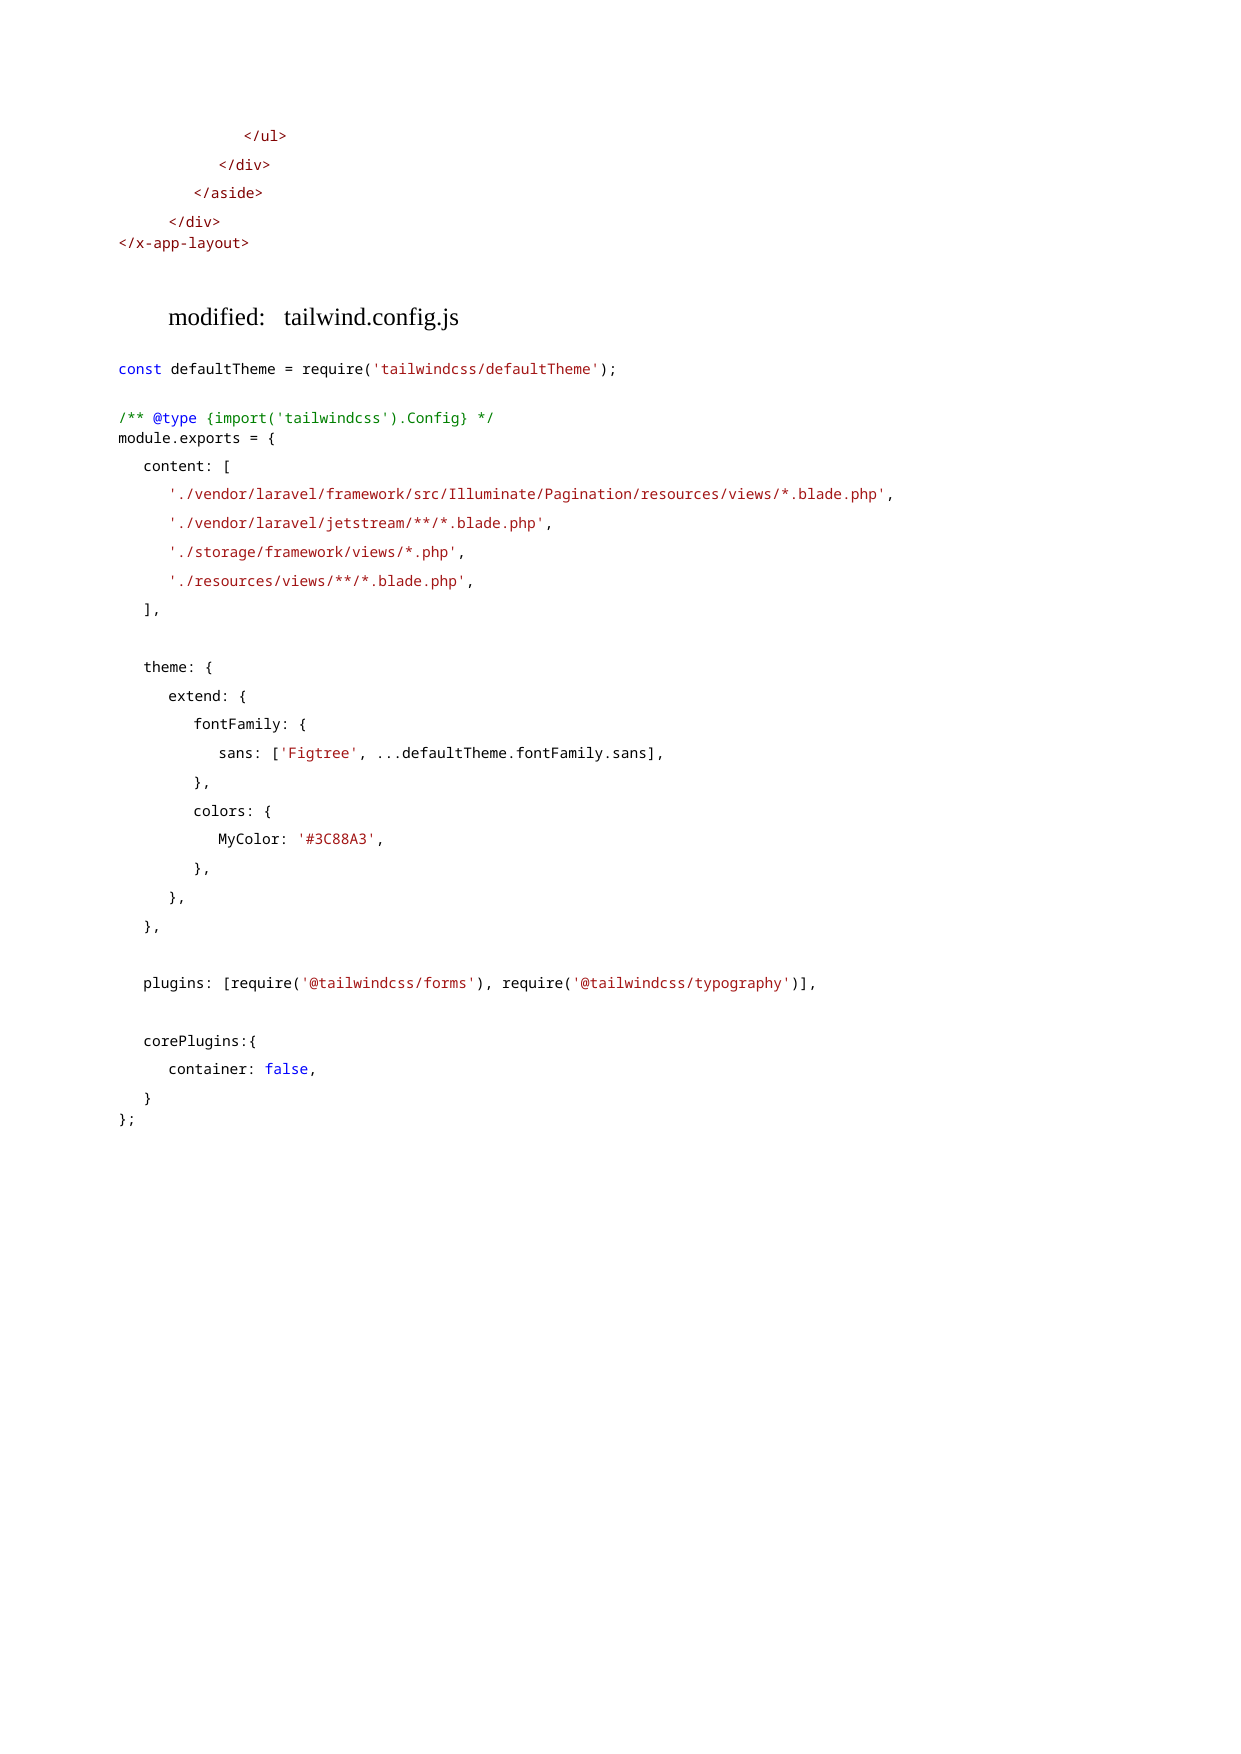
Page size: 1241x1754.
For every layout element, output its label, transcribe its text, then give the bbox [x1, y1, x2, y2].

text }, [118, 850, 1122, 879]
text './vendor/laravel/framework/src/Illuminate/Pagination/resources/views/*.blade.php', [118, 476, 1122, 505]
text module.exports = { [118, 428, 1122, 448]
text colors: { [118, 793, 1122, 821]
text }; [118, 1109, 1122, 1129]
text modified: tailwind.config.js [118, 302, 1122, 330]
text </x-app-layout> [118, 233, 1122, 253]
text /** @type {import('tailwindcss').Config} */ [118, 408, 1122, 428]
text }, [118, 764, 1122, 793]
text </div> [118, 204, 1122, 233]
text ], [118, 591, 1122, 620]
text extend: { [118, 678, 1122, 706]
text theme: { [118, 649, 1122, 678]
text plugins: [require('@tailwindcss/forms'), require('@tailwindcss/typography')], [118, 965, 1122, 994]
text }, [118, 879, 1122, 908]
text './storage/framework/views/*.php', [118, 534, 1122, 563]
text </aside> [118, 176, 1122, 204]
text corePlugins:{ [118, 1023, 1122, 1051]
text MyColor: '#3C88A3', [118, 821, 1122, 850]
text const defaultTheme = require('tailwindcss/defaultTheme'); [118, 359, 1122, 379]
text }, [118, 908, 1122, 936]
text fontFamily: { [118, 706, 1122, 735]
text './resources/views/**/*.blade.php', [118, 563, 1122, 591]
text container: false, [118, 1051, 1122, 1080]
text './vendor/laravel/jetstream/**/*.blade.php', [118, 505, 1122, 534]
text sans: ['Figtree', ...defaultTheme.fontFamily.sans], [118, 735, 1122, 764]
text </ul> [118, 118, 1122, 147]
text } [118, 1080, 1122, 1109]
text </div> [118, 147, 1122, 176]
text content: [ [118, 448, 1122, 476]
